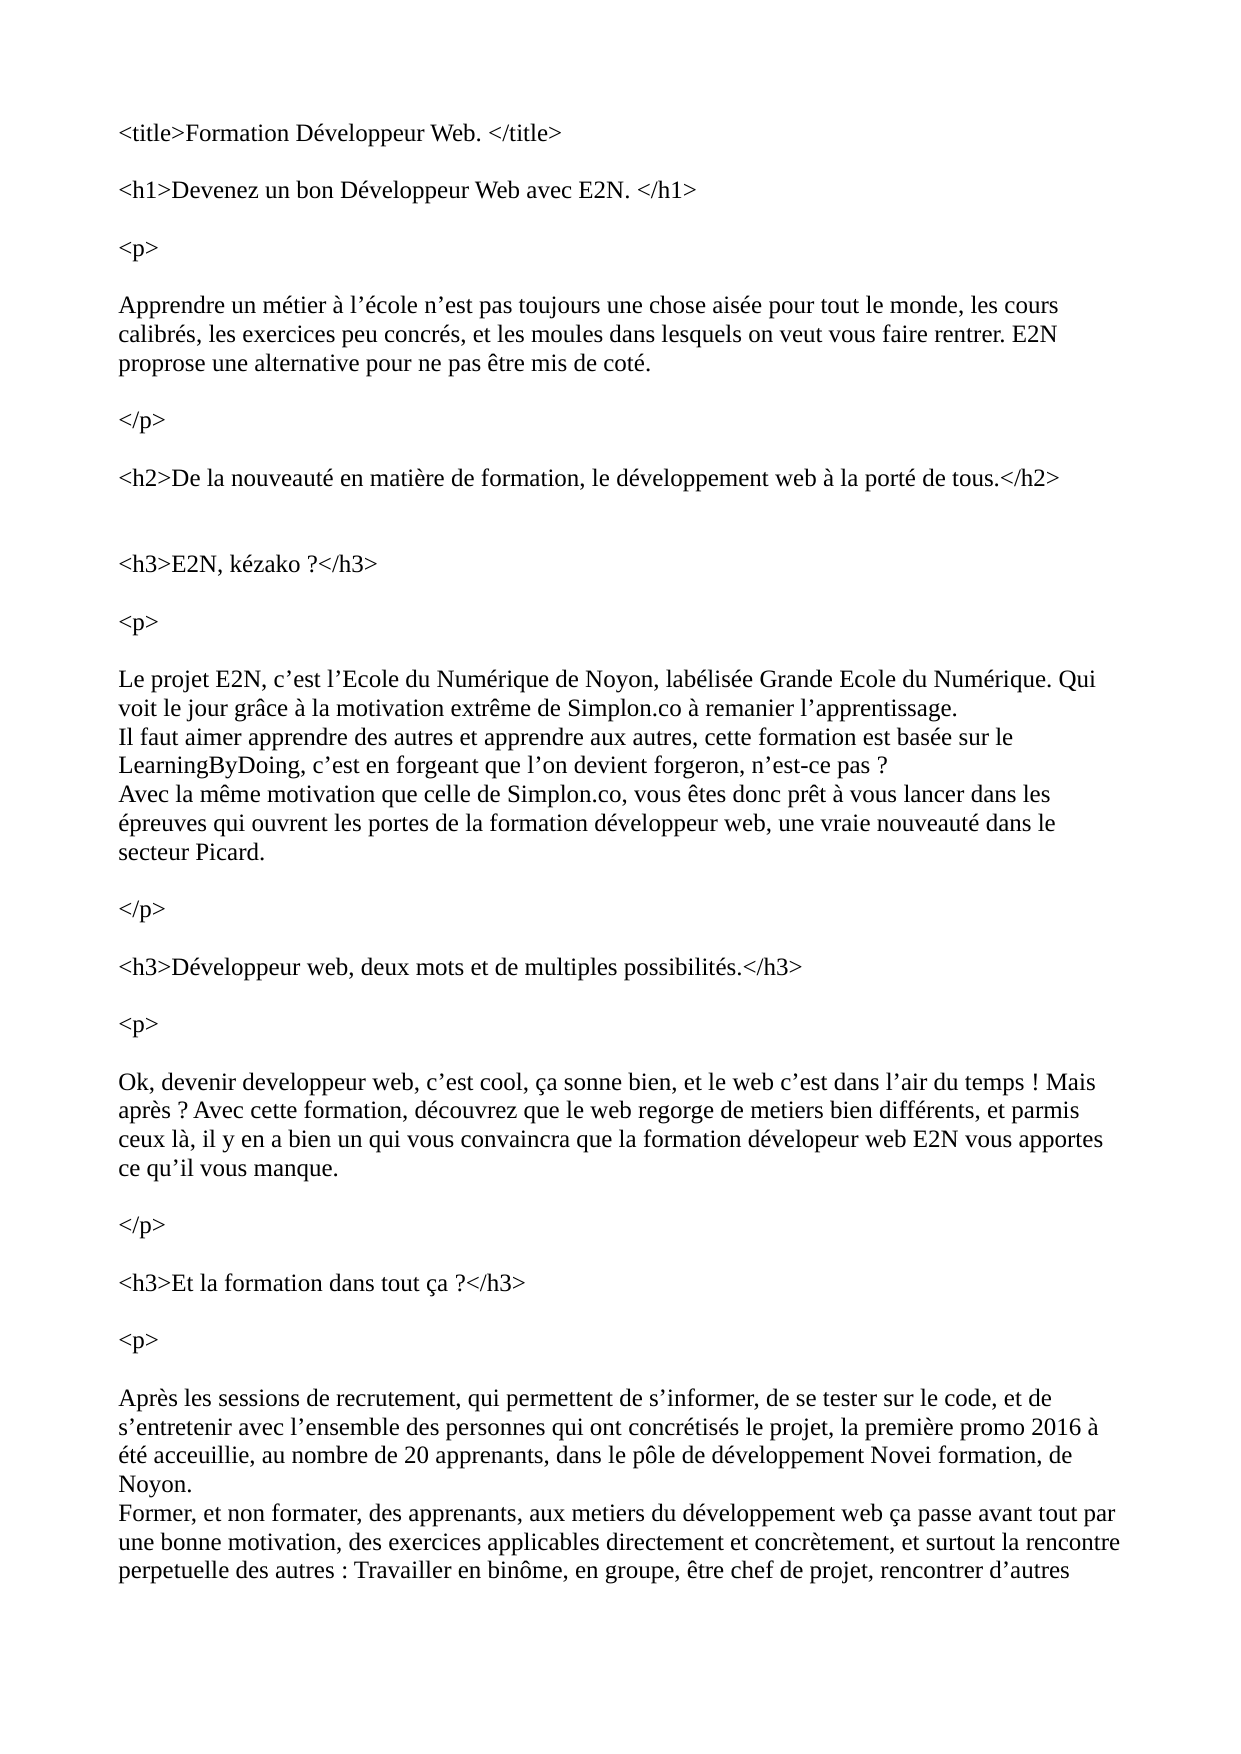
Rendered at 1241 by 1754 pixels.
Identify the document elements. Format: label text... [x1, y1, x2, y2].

text </p> [118, 1211, 1122, 1239]
text Apprendre un métier à l’école n’est pas toujours une chose aisée pour tout le monde, les cours calibrés, les exercices peu concrés, et les moules dans lesquels on veut vous faire rentrer. E2N proprose une alternative pour ne pas être mis de coté. [118, 291, 1122, 377]
text Il faut aimer apprendre des autres et apprendre aux autres, cette formation est basée sur le LearningByDoing, c’est en forgeant que l’on devient forgeron, n’est-ce pas ? [118, 722, 1122, 779]
text <p> [118, 1326, 1122, 1354]
text <p> [118, 607, 1122, 636]
text <h3>Et la formation dans tout ça ?</h3> [118, 1268, 1122, 1297]
text </p> [118, 894, 1122, 923]
text Après les sessions de recrutement, qui permettent de s’informer, de se tester sur le code, et de s’entretenir avec l’ensemble des personnes qui ont concrétisés le projet, la première promo 2016 à été acceuillie, au nombre de 20 apprenants, dans le pôle de développement Novei formation, de Noyon. [118, 1383, 1122, 1498]
text <h1>Devenez un bon Développeur Web avec E2N. </h1> [118, 176, 1122, 204]
text <title>Formation Développeur Web. </title> [118, 118, 1122, 147]
text Ok, devenir developpeur web, c’est cool, ça sonne bien, et le web c’est dans l’air du temps ! Mais après ? Avec cette formation, découvrez que le web regorge de metiers bien différents, et parmis ceux là, il y en a bien un qui vous convaincra que la formation dévelopeur web E2N vous apportes ce qu’il vous manque. [118, 1067, 1122, 1182]
text <h2>De la nouveauté en matière de formation, le développement web à la porté de tous.</h2> [118, 463, 1122, 492]
text Avec la même motivation que celle de Simplon.co, vous êtes donc prêt à vous lancer dans les épreuves qui ouvrent les portes de la formation développeur web, une vraie nouveauté dans le secteur Picard. [118, 779, 1122, 866]
text <h3>E2N, kézako ?</h3> [118, 549, 1122, 578]
text <p> [118, 1009, 1122, 1038]
text </p> [118, 406, 1122, 434]
text <p> [118, 233, 1122, 262]
text Le projet E2N, c’est l’Ecole du Numérique de Noyon, labélisée Grande Ecole du Numérique. Qui voit le jour grâce à la motivation extrême de Simplon.co à remanier l’apprentissage. [118, 664, 1122, 722]
text <h3>Développeur web, deux mots et de multiples possibilités.</h3> [118, 952, 1122, 981]
text Former, et non formater, des apprenants, aux metiers du développement web ça passe avant tout par une bonne motivation, des exercices applicables directement et concrètement, et surtout la rencontre perpetuelle des autres : Travailler en binôme, en groupe, être chef de projet, rencontrer d’autres [118, 1498, 1122, 1584]
